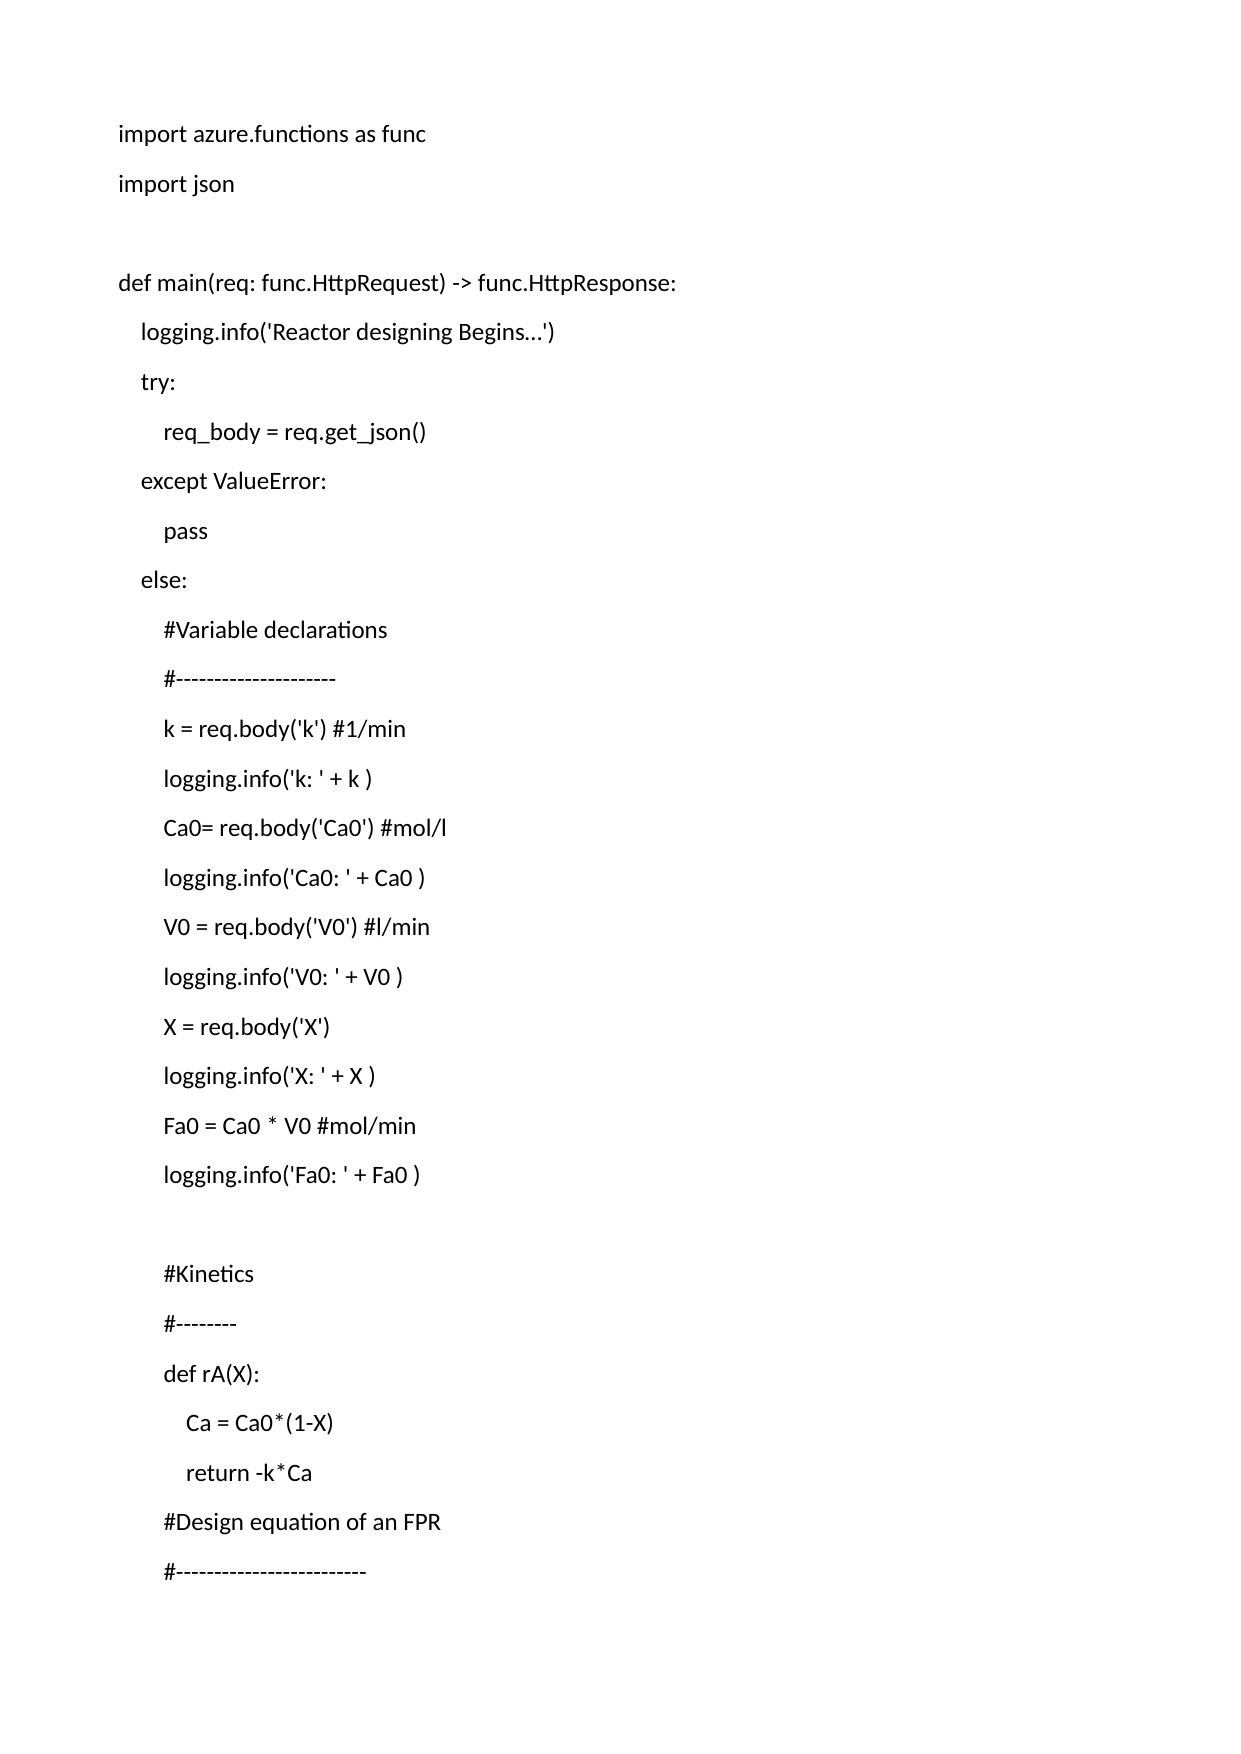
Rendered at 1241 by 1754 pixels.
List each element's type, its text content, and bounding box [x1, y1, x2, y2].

text logging.info('V0: ' + V0 ) [118, 961, 1122, 992]
text #Design equation of an FPR [118, 1506, 1122, 1537]
text #-------- [118, 1308, 1122, 1339]
text import azure.functions as func [118, 118, 1122, 149]
text logging.info('X: ' + X ) [118, 1060, 1122, 1091]
text return -k*Ca [118, 1457, 1122, 1487]
text pass [118, 515, 1122, 545]
text Ca = Ca0*(1-X) [118, 1407, 1122, 1438]
text logging.info('k: ' + k ) [118, 763, 1122, 793]
text else: [118, 564, 1122, 595]
text def rA(X): [118, 1358, 1122, 1388]
text import json [118, 168, 1122, 198]
text except ValueError: [118, 465, 1122, 496]
text def main(req: func.HttpRequest) -> func.HttpResponse: [118, 267, 1122, 297]
text Fa0 = Ca0 * V0 #mol/min [118, 1110, 1122, 1140]
text k = req.body('k') #1/min [118, 713, 1122, 744]
text #Kinetics [118, 1258, 1122, 1289]
text logging.info('Ca0: ' + Ca0 ) [118, 862, 1122, 892]
text X = req.body('X') [118, 1011, 1122, 1041]
text Ca0= req.body('Ca0') #mol/l [118, 812, 1122, 843]
text req_body = req.get_json() [118, 416, 1122, 446]
text try: [118, 366, 1122, 397]
text #Variable declarations [118, 614, 1122, 644]
text logging.info('Reactor designing Begins…') [118, 316, 1122, 347]
text V0 = req.body('V0') #l/min [118, 911, 1122, 942]
text #--------------------- [118, 663, 1122, 694]
text logging.info('Fa0: ' + Fa0 ) [118, 1159, 1122, 1190]
text #------------------------- [118, 1556, 1122, 1587]
